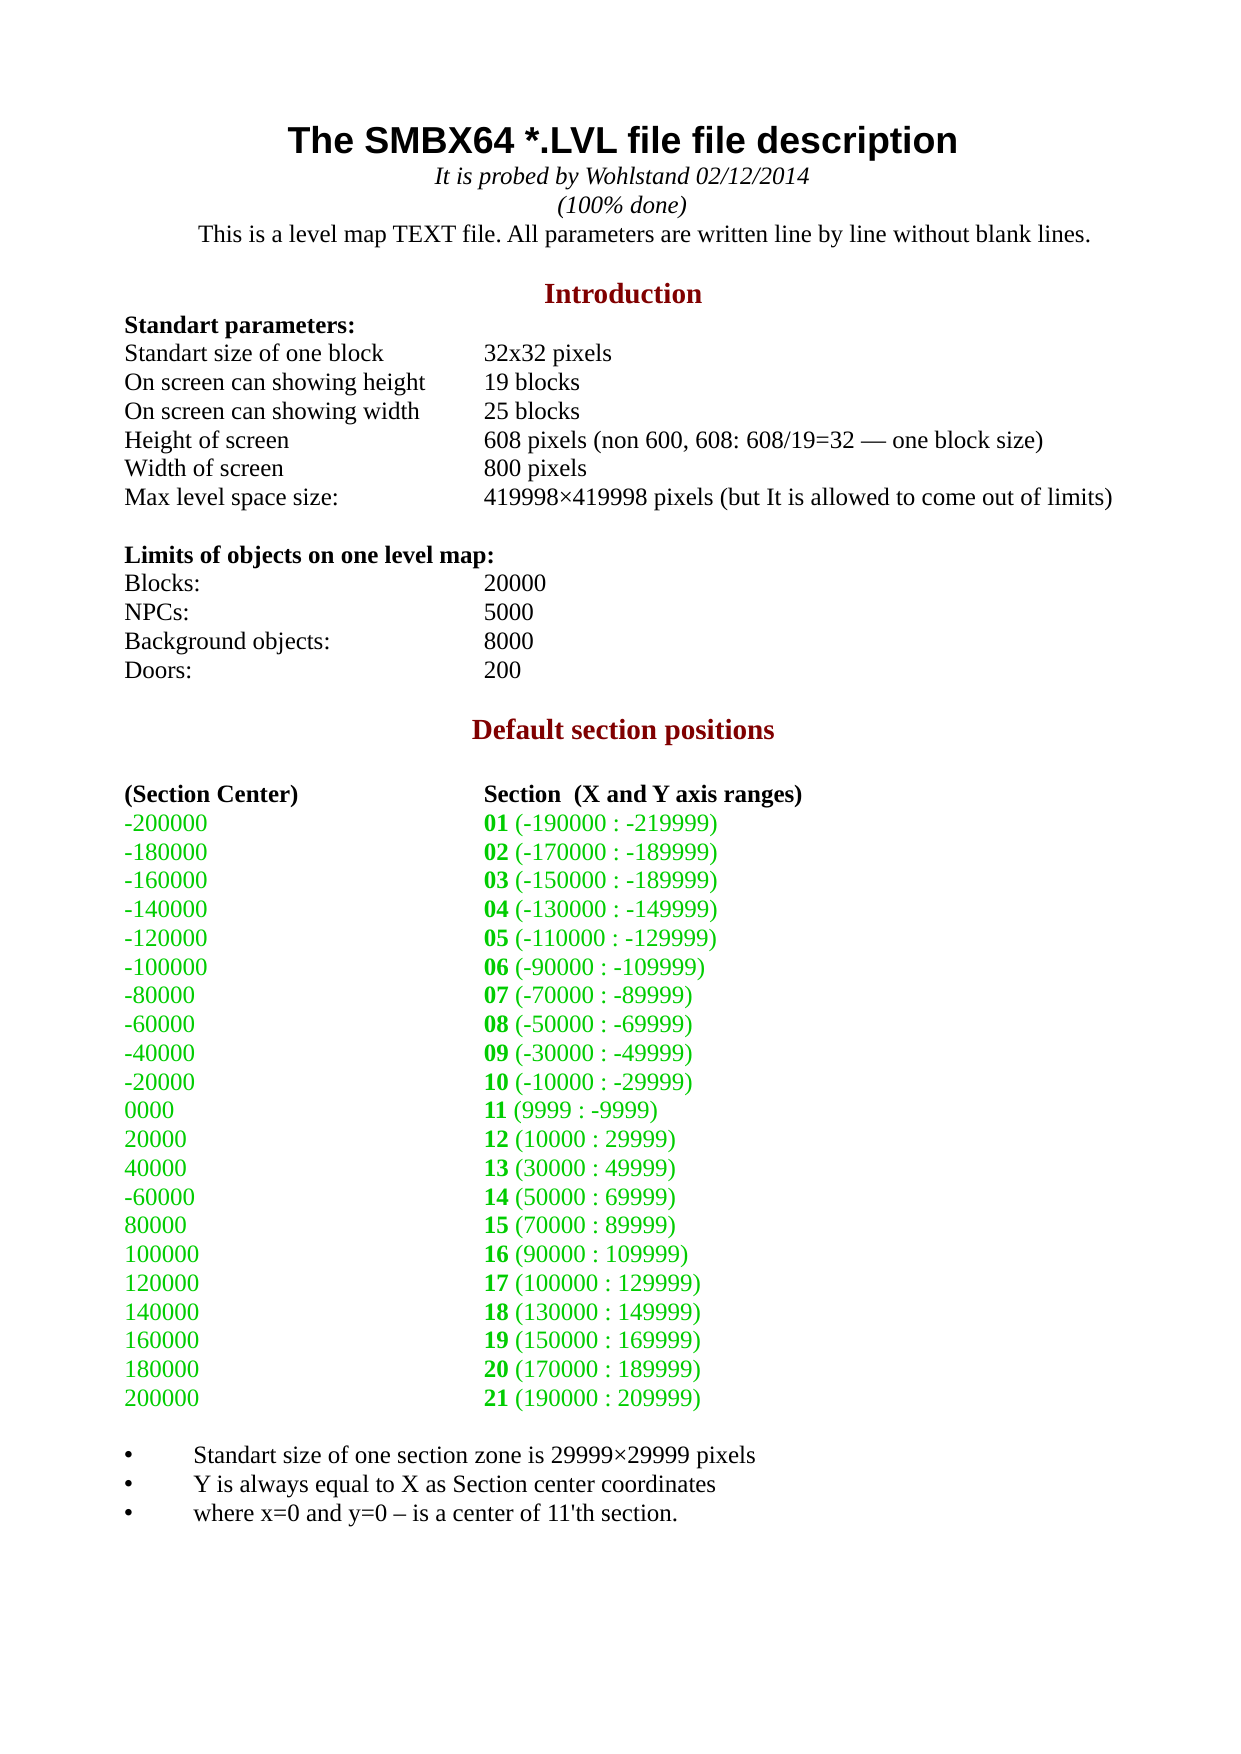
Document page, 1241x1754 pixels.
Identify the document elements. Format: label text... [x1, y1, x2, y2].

text -160000 03 (-150000 : -189999) [124, 866, 1122, 894]
text 0000 11 (9999 : -9999) [124, 1096, 1122, 1124]
text -60000 08 (-50000 : -69999) [124, 1009, 1122, 1038]
text -200000 01 (-190000 : -219999) [124, 808, 1122, 837]
title The SMBX64 *.LVL file file description [124, 118, 1122, 161]
text -60000 14 (50000 : 69999) [124, 1182, 1122, 1211]
text Height of screen 608 pixels (non 600, 608: 608/19=32 — one block size) [124, 425, 1122, 453]
text 180000 20 (170000 : 189999) [124, 1354, 1122, 1383]
text -100000 06 (-90000 : -109999) [124, 952, 1122, 981]
list Y is always equal to X as Section center coordinates [124, 1469, 1122, 1498]
text It is probed by Wohlstand 02/12/2014 (100% done) [124, 161, 1122, 219]
text 140000 18 (130000 : 149999) [124, 1297, 1122, 1326]
text NPCs: 5000 [124, 597, 1122, 626]
text Default section positions [124, 712, 1122, 746]
text Max level space size: 419998×419998 pixels (but It is allowed to come out of limits) [124, 482, 1122, 511]
text -180000 02 (-170000 : -189999) [124, 837, 1122, 866]
text On screen can showing height 19 blocks [124, 367, 1122, 396]
list Standart size of one section zone is 29999×29999 pixels [124, 1441, 1122, 1469]
text (Section Center) Section (X and Y axis ranges) [124, 779, 1122, 808]
text -40000 09 (-30000 : -49999) [124, 1038, 1122, 1067]
text Standart size of one block 32x32 pixels [124, 338, 1122, 367]
text Limits of objects on one level map: [124, 540, 1122, 568]
text 20000 12 (10000 : 29999) [124, 1124, 1122, 1153]
text Standart parameters: [124, 310, 1122, 338]
text 160000 19 (150000 : 169999) [124, 1326, 1122, 1354]
list where x=0 and y=0 – is a center of 11'th section. [124, 1498, 1122, 1527]
text On screen can showing width 25 blocks [124, 396, 1122, 425]
text 100000 16 (90000 : 109999) [124, 1239, 1122, 1268]
text 120000 17 (100000 : 129999) [124, 1268, 1122, 1297]
text 200000 21 (190000 : 209999) [124, 1383, 1122, 1412]
text 40000 13 (30000 : 49999) [124, 1153, 1122, 1182]
text Introduction [124, 276, 1122, 310]
text Blocks: 20000 [124, 568, 1122, 597]
text -140000 04 (-130000 : -149999) [124, 894, 1122, 923]
text -20000 10 (-10000 : -29999) [124, 1067, 1122, 1096]
text Width of screen 800 pixels [124, 453, 1122, 482]
text -80000 07 (-70000 : -89999) [124, 981, 1122, 1009]
text -120000 05 (-110000 : -129999) [124, 923, 1122, 952]
text Doors: 200 [124, 655, 1122, 683]
text 80000 15 (70000 : 89999) [124, 1211, 1122, 1239]
text This is a level map TEXT file. All parameters are written line by line without blank lines. [124, 219, 1122, 247]
text Background objects: 8000 [124, 626, 1122, 655]
